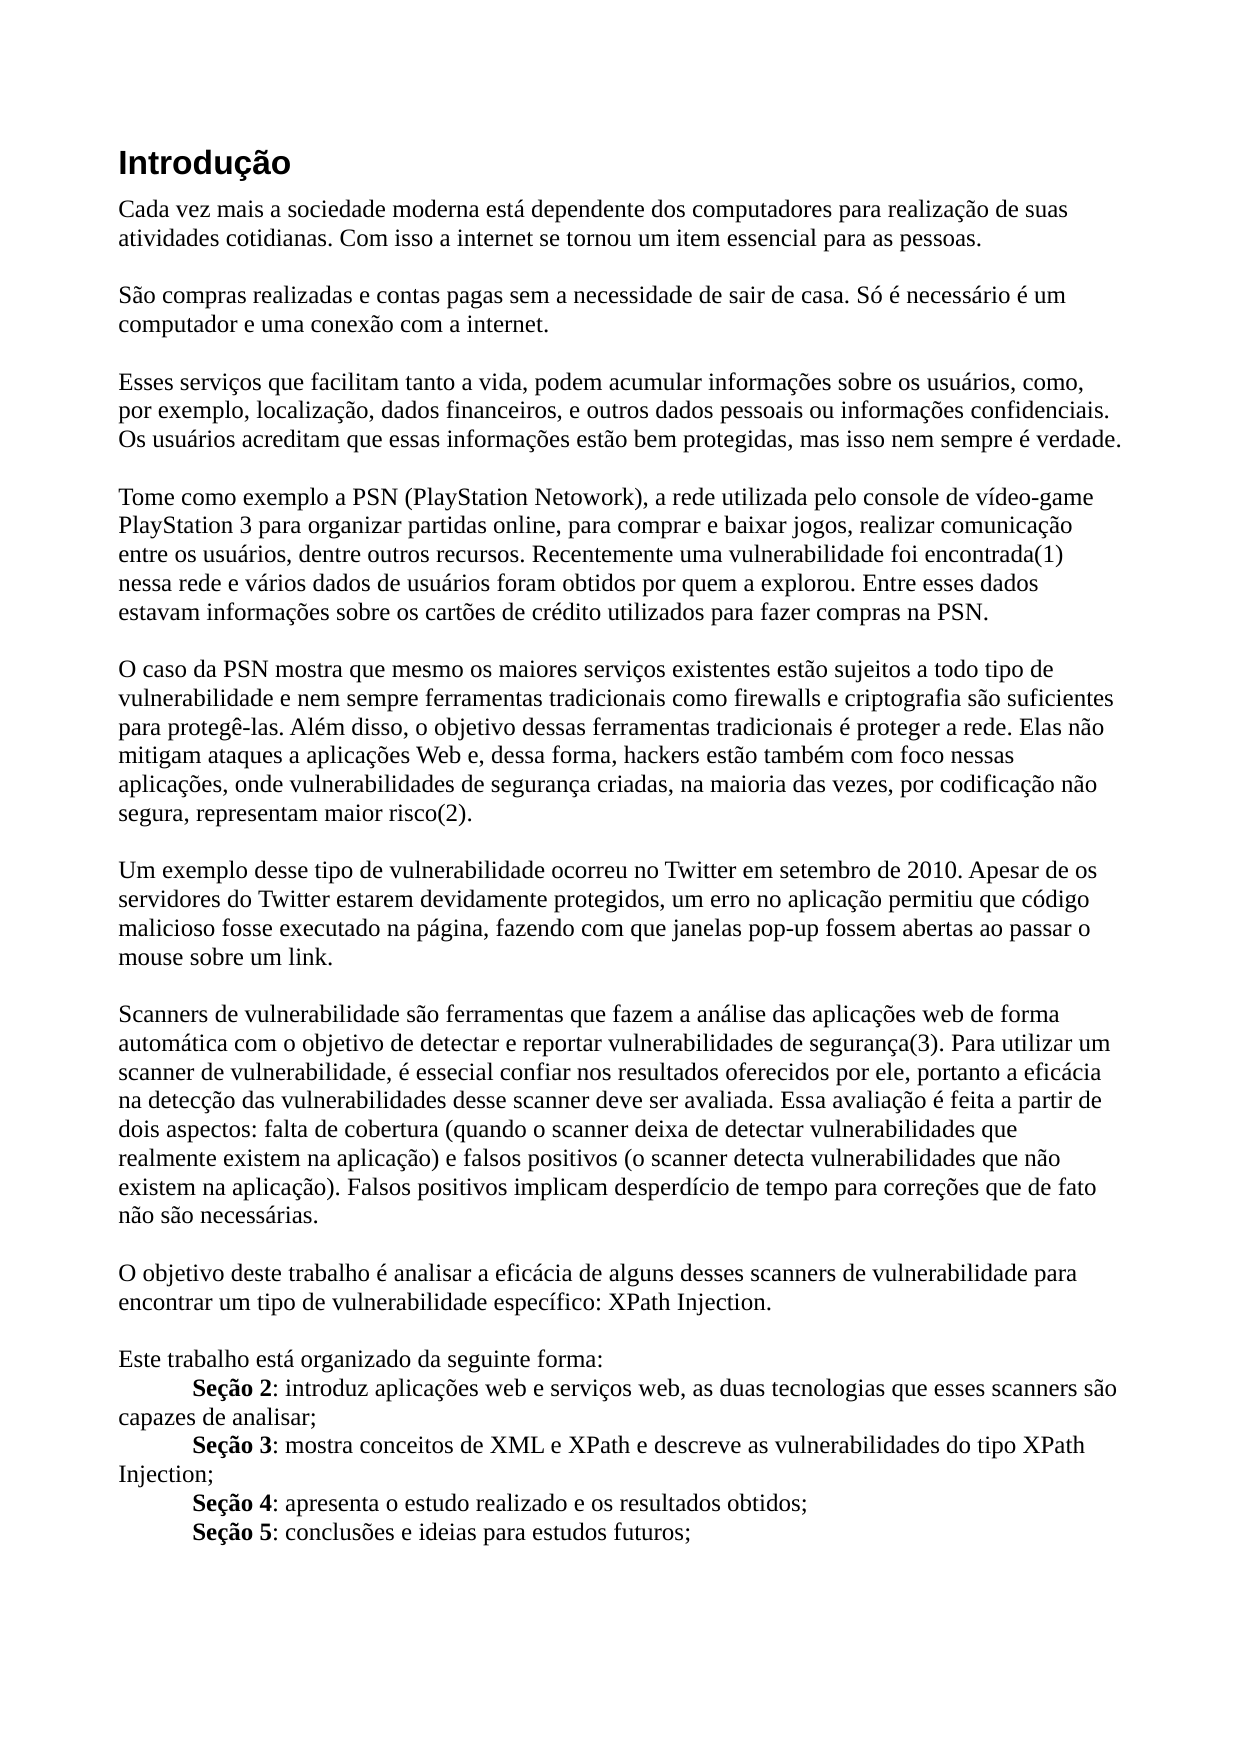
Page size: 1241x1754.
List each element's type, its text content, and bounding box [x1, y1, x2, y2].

text Cada vez mais a sociedade moderna está dependente dos computadores para realização de suas atividades cotidianas. Com isso a internet se tornou um item essencial para as pessoas. [118, 194, 1122, 252]
text O caso da PSN mostra que mesmo os maiores serviços existentes estão sujeitos a todo tipo de vulnerabilidade e nem sempre ferramentas tradicionais como firewalls e criptografia são suficientes para protegê-las. Além disso, o objetivo dessas ferramentas tradicionais é proteger a rede. Elas não mitigam ataques a aplicações Web e, dessa forma, hackers estão também com foco nessas aplicações, onde vulnerabilidades de segurança criadas, na maioria das vezes, por codificação não segura, representam maior risco(2). [118, 654, 1122, 827]
subtitle Introdução [118, 143, 1122, 182]
text São compras realizadas e contas pagas sem a necessidade de sair de casa. Só é necessário é um computador e uma conexão com a internet. [118, 281, 1122, 338]
text O objetivo deste trabalho é analisar a eficácia de alguns desses scanners de vulnerabilidade para encontrar um tipo de vulnerabilidade específico: XPath Injection. [118, 1258, 1122, 1316]
text Esses serviços que facilitam tanto a vida, podem acumular informações sobre os usuários, como, por exemplo, localização, dados financeiros, e outros dados pessoais ou informações confidenciais. Os usuários acreditam que essas informações estão bem protegidas, mas isso nem sempre é verdade. [118, 367, 1122, 453]
text Seção 2: introduz aplicações web e serviços web, as duas tecnologias que esses scanners são capazes de analisar; [118, 1373, 1122, 1431]
text Seção 4: apresenta o estudo realizado e os resultados obtidos; [118, 1488, 1122, 1517]
text Este trabalho está organizado da seguinte forma: [118, 1344, 1122, 1373]
text Tome como exemplo a PSN (PlayStation Netowork), a rede utilizada pelo console de vídeo-game PlayStation 3 para organizar partidas online, para comprar e baixar jogos, realizar comunicação entre os usuários, dentre outros recursos. Recentemente uma vulnerabilidade foi encontrada(1) nessa rede e vários dados de usuários foram obtidos por quem a explorou. Entre esses dados estavam informações sobre os cartões de crédito utilizados para fazer compras na PSN. [118, 482, 1122, 626]
text Scanners de vulnerabilidade são ferramentas que fazem a análise das aplicações web de forma automática com o objetivo de detectar e reportar vulnerabilidades de segurança(3). Para utilizar um scanner de vulnerabilidade, é essecial confiar nos resultados oferecidos por ele, portanto a eficácia na detecção das vulnerabilidades desse scanner deve ser avaliada. Essa avaliação é feita a partir de dois aspectos: falta de cobertura (quando o scanner deixa de detectar vulnerabilidades que realmente existem na aplicação) e falsos positivos (o scanner detecta vulnerabilidades que não existem na aplicação). Falsos positivos implicam desperdício de tempo para correções que de fato não são necessárias. [118, 999, 1122, 1229]
text Um exemplo desse tipo de vulnerabilidade ocorreu no Twitter em setembro de 2010. Apesar de os servidores do Twitter estarem devidamente protegidos, um erro no aplicação permitiu que código malicioso fosse executado na página, fazendo com que janelas pop-up fossem abertas ao passar o mouse sobre um link. [118, 856, 1122, 971]
text Seção 3: mostra conceitos de XML e XPath e descreve as vulnerabilidades do tipo XPath Injection; [118, 1431, 1122, 1488]
text Seção 5: conclusões e ideias para estudos futuros; [118, 1517, 1122, 1546]
